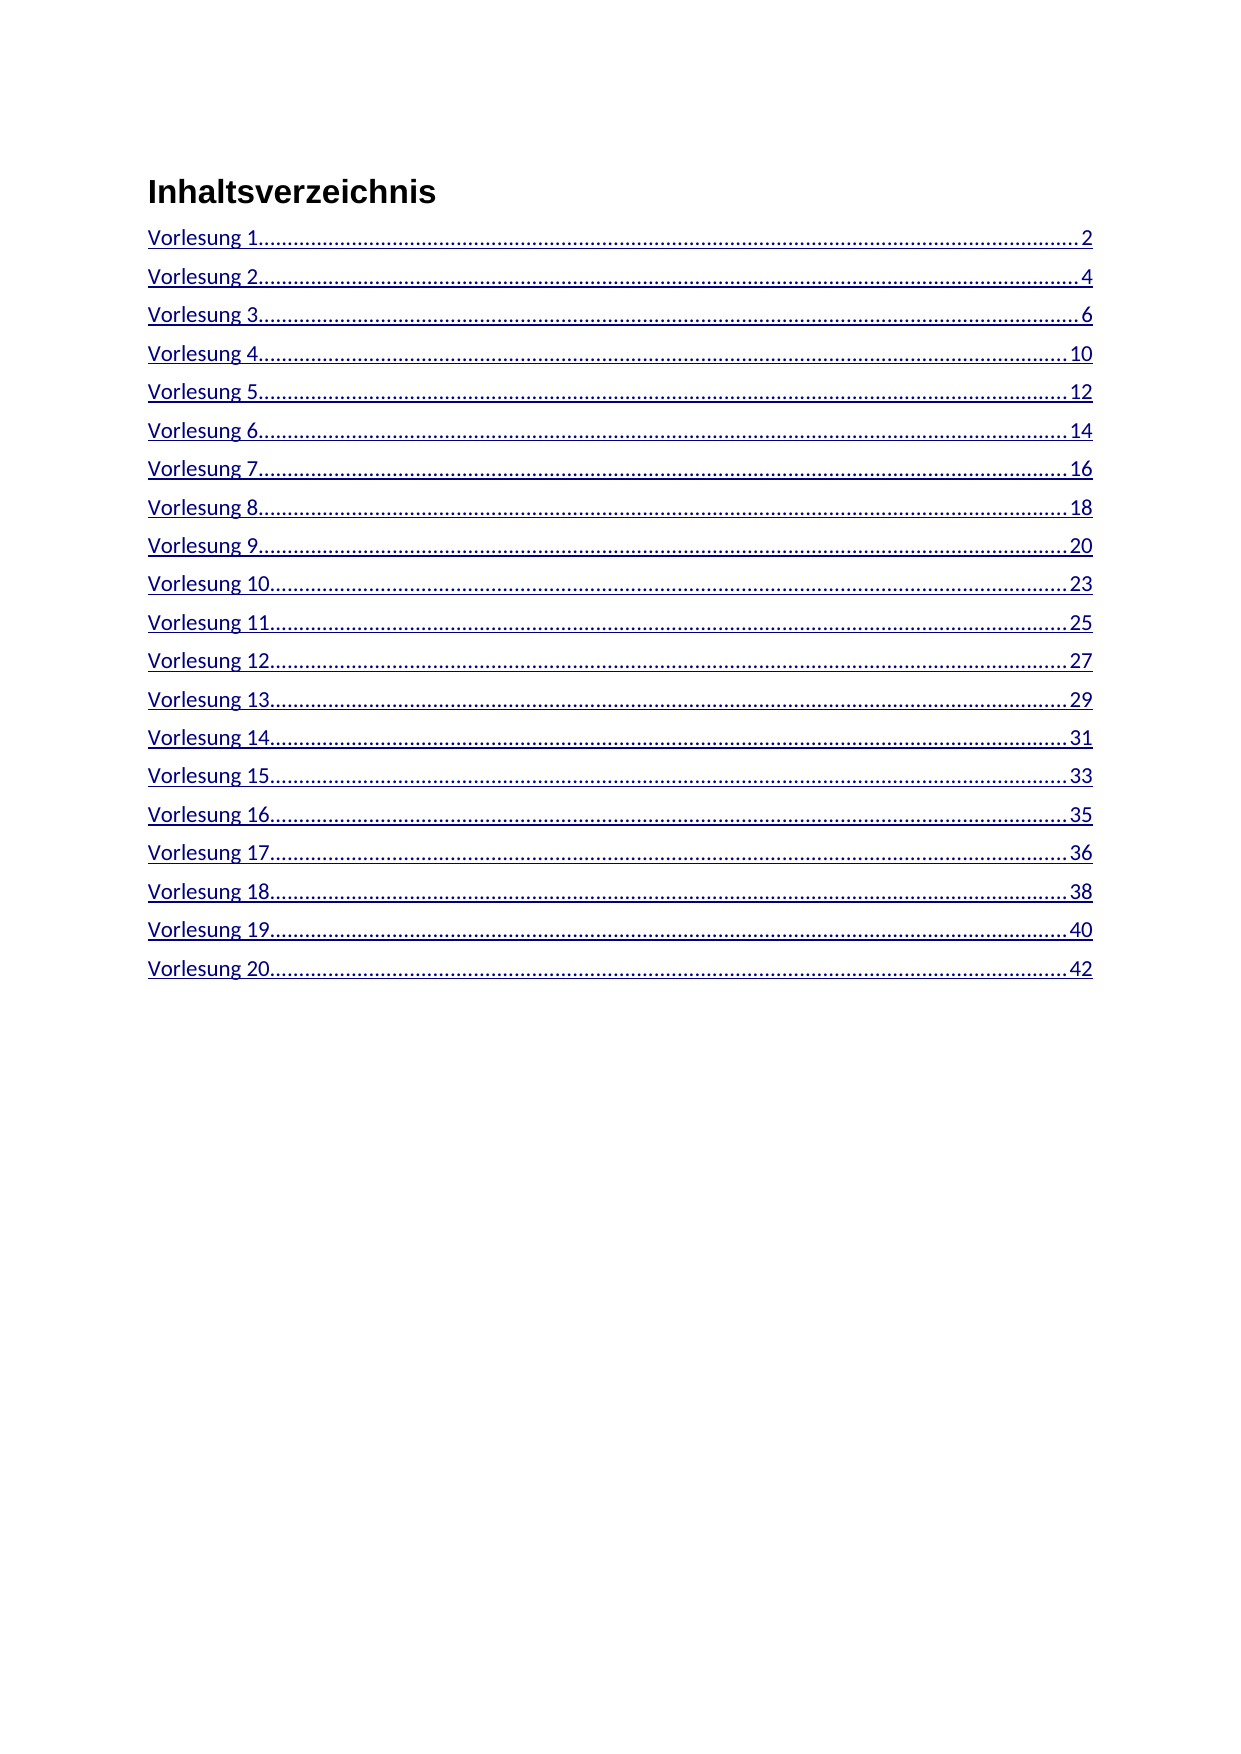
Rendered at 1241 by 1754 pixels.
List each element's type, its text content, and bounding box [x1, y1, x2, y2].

text Vorlesung 5 12 [148, 377, 1093, 401]
text Vorlesung 20 42 [148, 954, 1093, 978]
text Vorlesung 6 14 [148, 416, 1093, 440]
text Vorlesung 17 36 [148, 838, 1093, 863]
text Vorlesung 19 40 [148, 915, 1093, 939]
text Vorlesung 1 2 [148, 223, 1093, 248]
text Vorlesung 18 38 [148, 877, 1093, 901]
text Vorlesung 14 31 [148, 723, 1093, 747]
text Vorlesung 2 4 [148, 262, 1093, 286]
text Vorlesung 8 18 [148, 493, 1093, 517]
text Vorlesung 15 33 [148, 762, 1093, 786]
text Vorlesung 11 25 [148, 608, 1093, 632]
text Vorlesung 12 27 [148, 646, 1093, 671]
text Vorlesung 10 23 [148, 569, 1093, 594]
text Vorlesung 16 35 [148, 800, 1093, 824]
text Vorlesung 9 20 [148, 531, 1093, 555]
text Vorlesung 3 6 [148, 300, 1093, 324]
text Vorlesung 4 10 [148, 339, 1093, 363]
text Vorlesung 7 16 [148, 454, 1093, 478]
subtitle Inhaltsverzeichnis [148, 173, 1093, 211]
text Vorlesung 13 29 [148, 685, 1093, 709]
